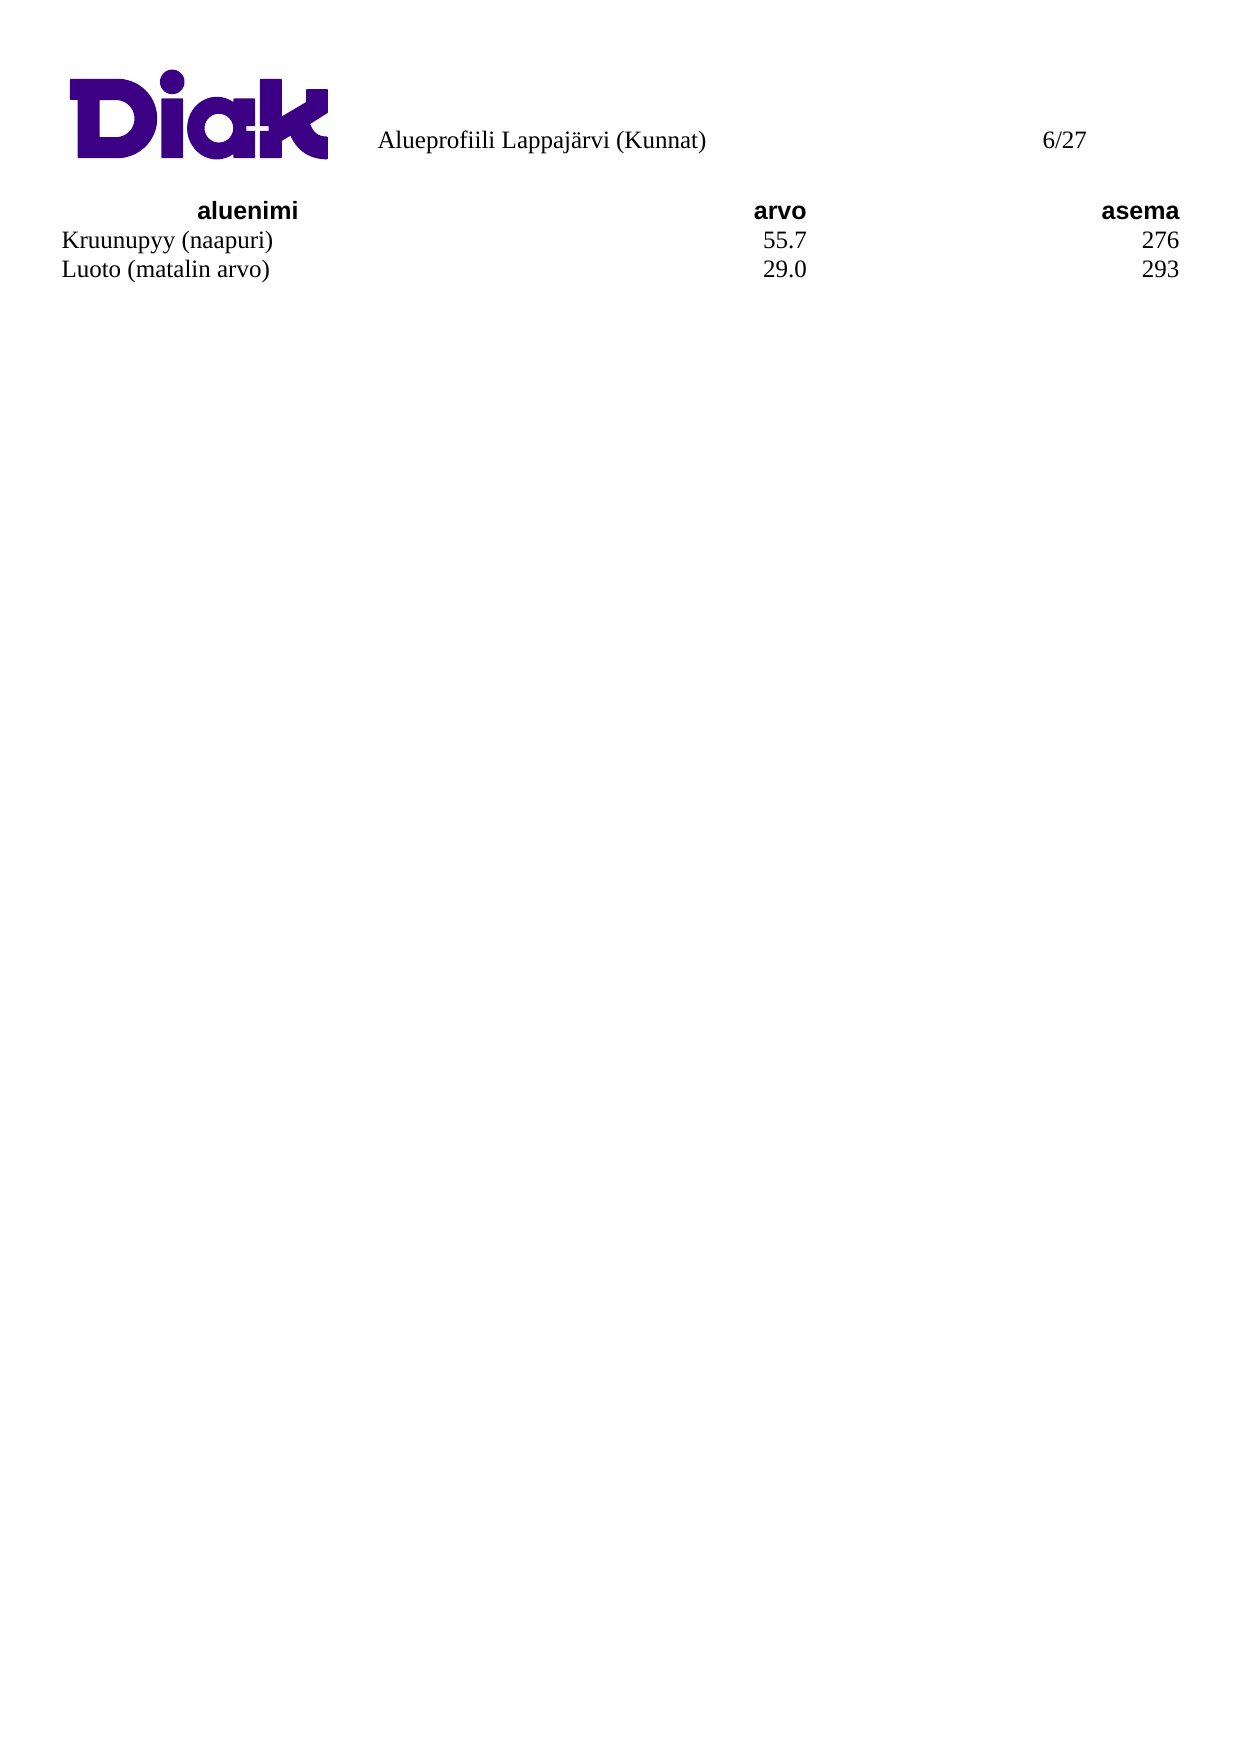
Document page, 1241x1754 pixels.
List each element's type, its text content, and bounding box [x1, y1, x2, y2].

table_cell 55.7 [434, 225, 806, 254]
table_cell Luoto (matalin arvo) [61, 254, 434, 282]
table_cell 29.0 [434, 254, 806, 282]
table_cell Kruunupyy (naapuri) [61, 225, 434, 254]
table_header asema [806, 196, 1179, 225]
table_cell 293 [806, 254, 1179, 282]
table_cell 276 [806, 225, 1179, 254]
table_header arvo [434, 196, 806, 225]
table_header aluenimi [61, 196, 434, 225]
